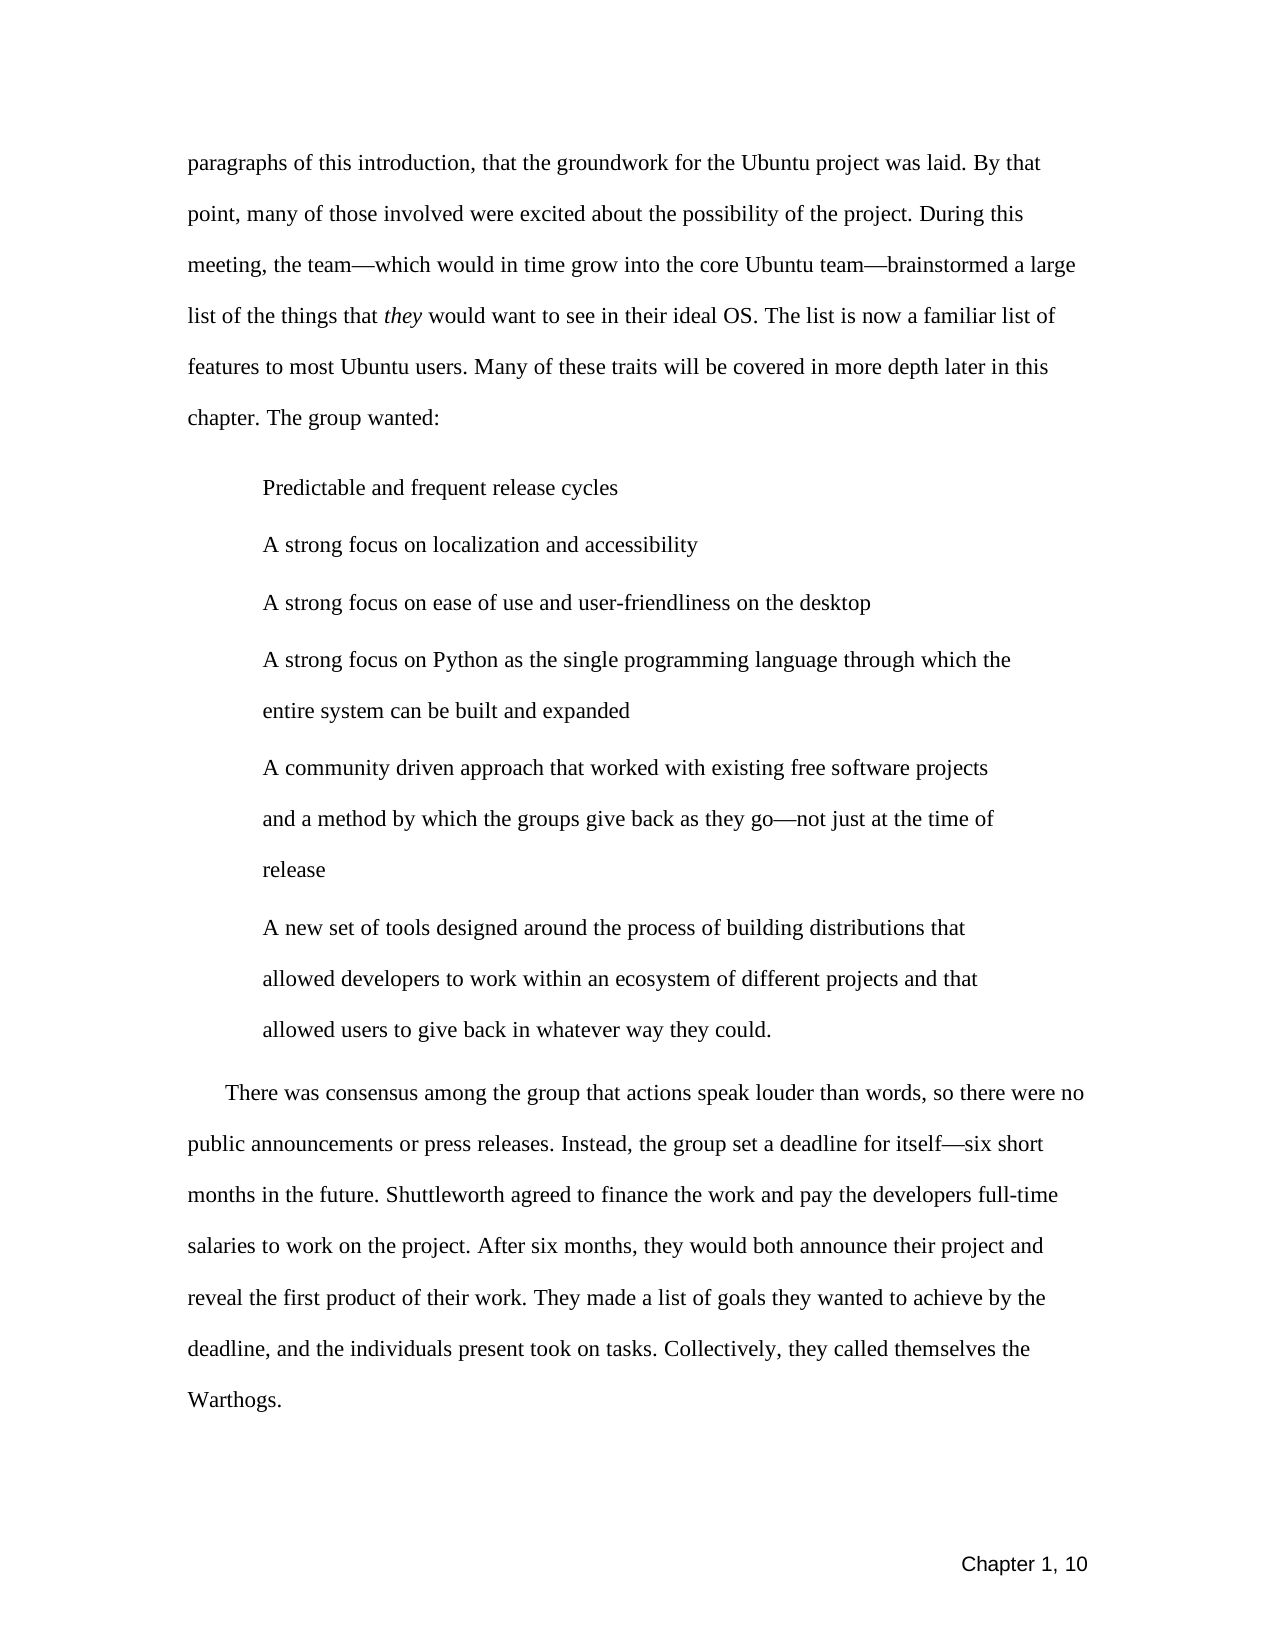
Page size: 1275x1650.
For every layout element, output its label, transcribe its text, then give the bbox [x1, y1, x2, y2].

text A community driven approach that worked with existing free software projects and a method by which the groups give back as they go—not just at the time of release [187, 755, 1012, 883]
text A strong focus on ease of use and user-friendliness on the desktop [187, 589, 1012, 615]
text A strong focus on Python as the single programming language through which the entire system can be built and expanded [187, 647, 1012, 723]
text A strong focus on localization and accessibility [187, 532, 1012, 558]
text paragraphs of this introduction, that the groundwork for the Ubuntu project was laid. By that point, many of those involved were excited about the possibility of the project. During this meeting, the team—which would in time grow into the core Ubuntu team—brainstormed a large list of the things that they would want to see in their ideal OS. The list is now a familiar list of features to most Ubuntu users. Many of these traits will be covered in more depth later in this chapter. The group wanted: [187, 150, 1087, 431]
text There was consensus among the group that actions speak louder than words, so there were no public announcements or press releases. Instead, the group set a deadline for itself—six short months in the future. Shuttleworth agreed to finance the work and pay the developers full-time salaries to work on the project. After six months, they would both announce their project and reveal the first product of their work. They made a list of goals they wanted to achieve by the deadline, and the individuals present took on tasks. Collectively, they called themselves the Warthogs. [187, 1080, 1087, 1412]
text A new set of tools designed around the process of building distributions that allowed developers to work within an ecosystem of different projects and that allowed users to give back in whatever way they could. [187, 914, 1012, 1042]
text Predictable and frequent release cycles [187, 475, 1012, 501]
